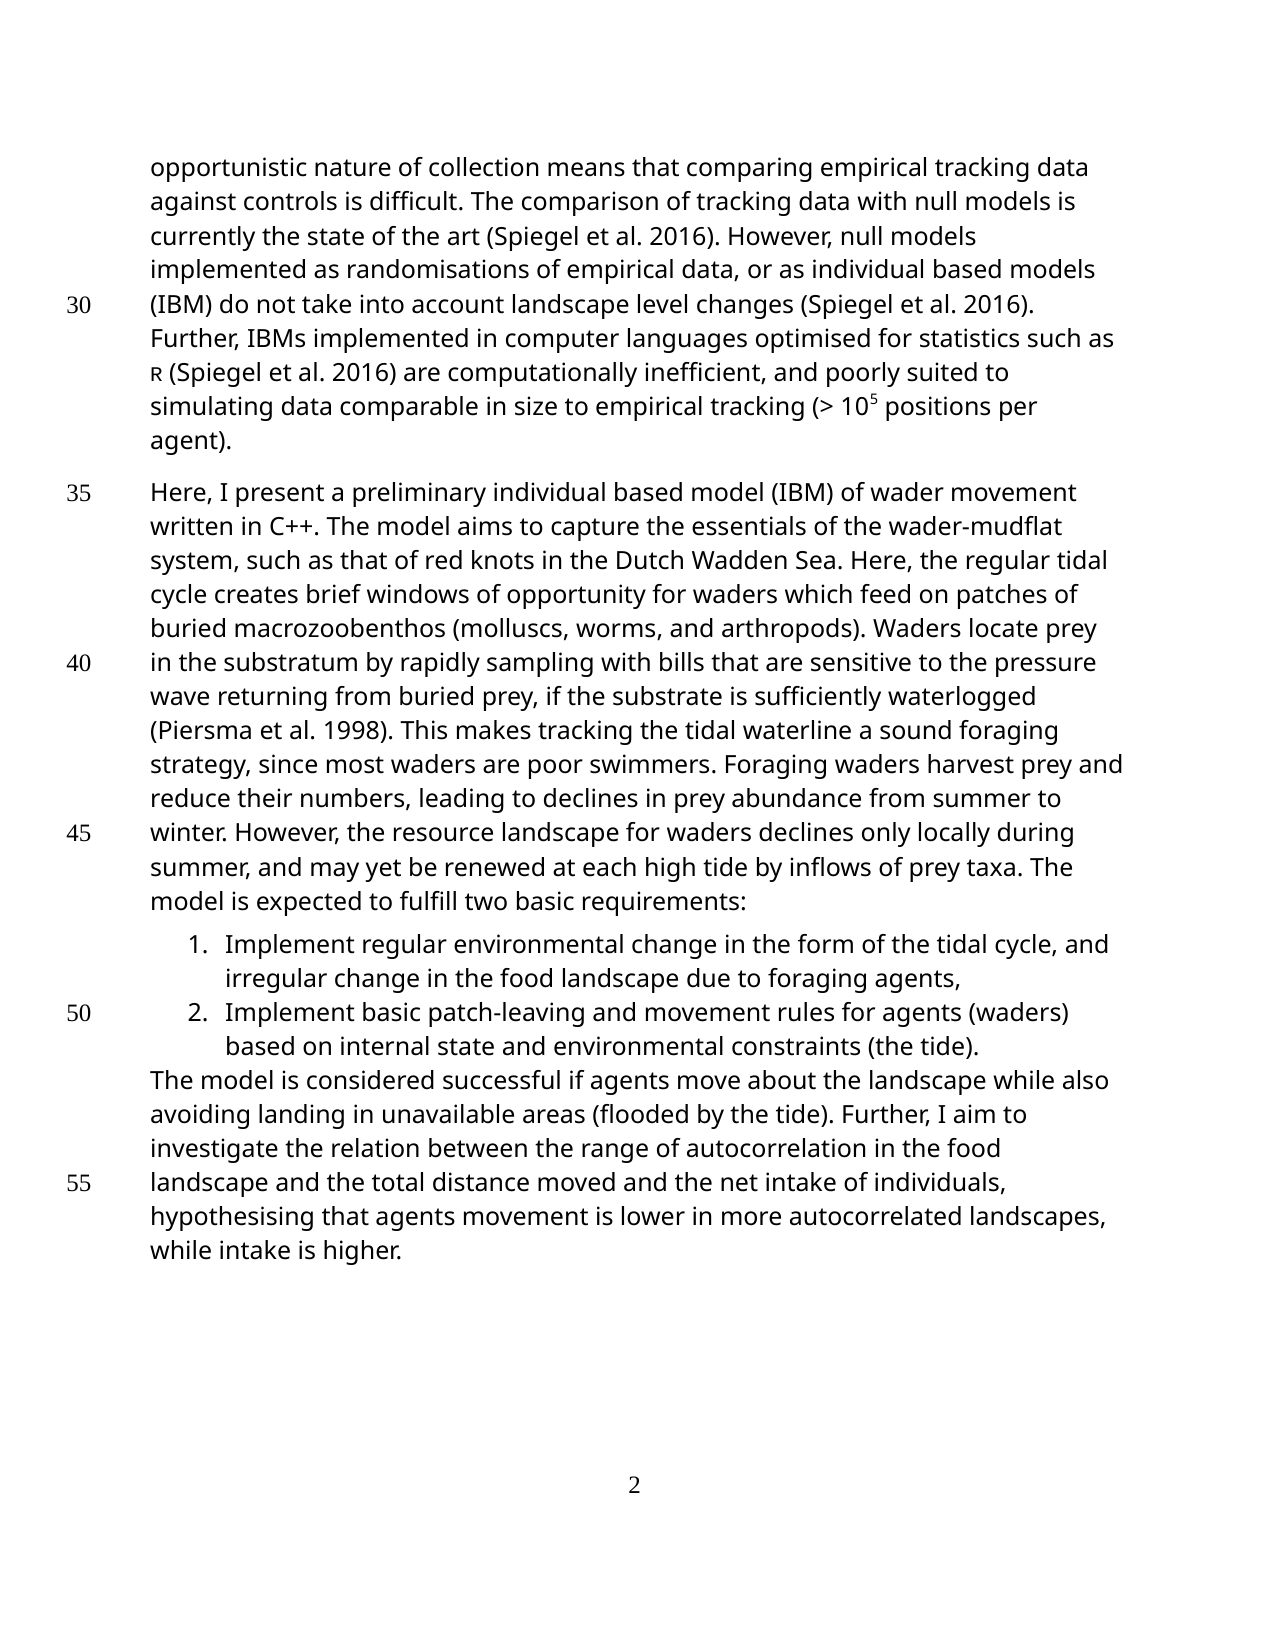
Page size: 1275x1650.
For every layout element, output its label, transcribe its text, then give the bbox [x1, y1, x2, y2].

list Implement basic patch-leaving and movement rules for agents (waders) based on internal state and environmental constraints (the tide). [187, 994, 1125, 1062]
text The model is considered successful if agents move about the landscape while also avoiding landing in unavailable areas (flooded by the tide). Further, I aim to investigate the relation between the range of autocorrelation in the food landscape and the total distance moved and the net intake of individuals, hypothesising that agents movement is lower in more autocorrelated landscapes, while intake is higher. [150, 1062, 1125, 1267]
text opportunistic nature of collection means that comparing empirical tracking data against controls is difficult. The comparison of tracking data with null models is currently the state of the art (Spiegel et al. 2016). However, null models implemented as randomisations of empirical data, or as individual based models (IBM) do not take into account landscape level changes (Spiegel et al. 2016). Further, IBMs implemented in computer languages optimised for statistics such as R (Spiegel et al. 2016) are computationally inefficient, and poorly suited to simulating data comparable in size to empirical tracking (> 105 positions per agent). [150, 150, 1125, 457]
text Here, I present a preliminary individual based model (IBM) of wader movement written in C++. The model aims to capture the essentials of the wader-mudflat system, such as that of red knots in the Dutch Wadden Sea. Here, the regular tidal cycle creates brief windows of opportunity for waders which feed on patches of buried macrozoobenthos (molluscs, worms, and arthropods). Waders locate prey in the substratum by rapidly sampling with bills that are sensitive to the pressure wave returning from buried prey, if the substrate is sufficiently waterlogged (Piersma et al. 1998). This makes tracking the tidal waterline a sound foraging strategy, since most waders are poor swimmers. Foraging waders harvest prey and reduce their numbers, leading to declines in prey abundance from summer to winter. However, the resource landscape for waders declines only locally during summer, and may yet be renewed at each high tide by inflows of prey taxa. The model is expected to fulfill two basic requirements: [150, 474, 1125, 917]
list Implement regular environmental change in the form of the tidal cycle, and irregular change in the food landscape due to foraging agents, [187, 926, 1125, 994]
